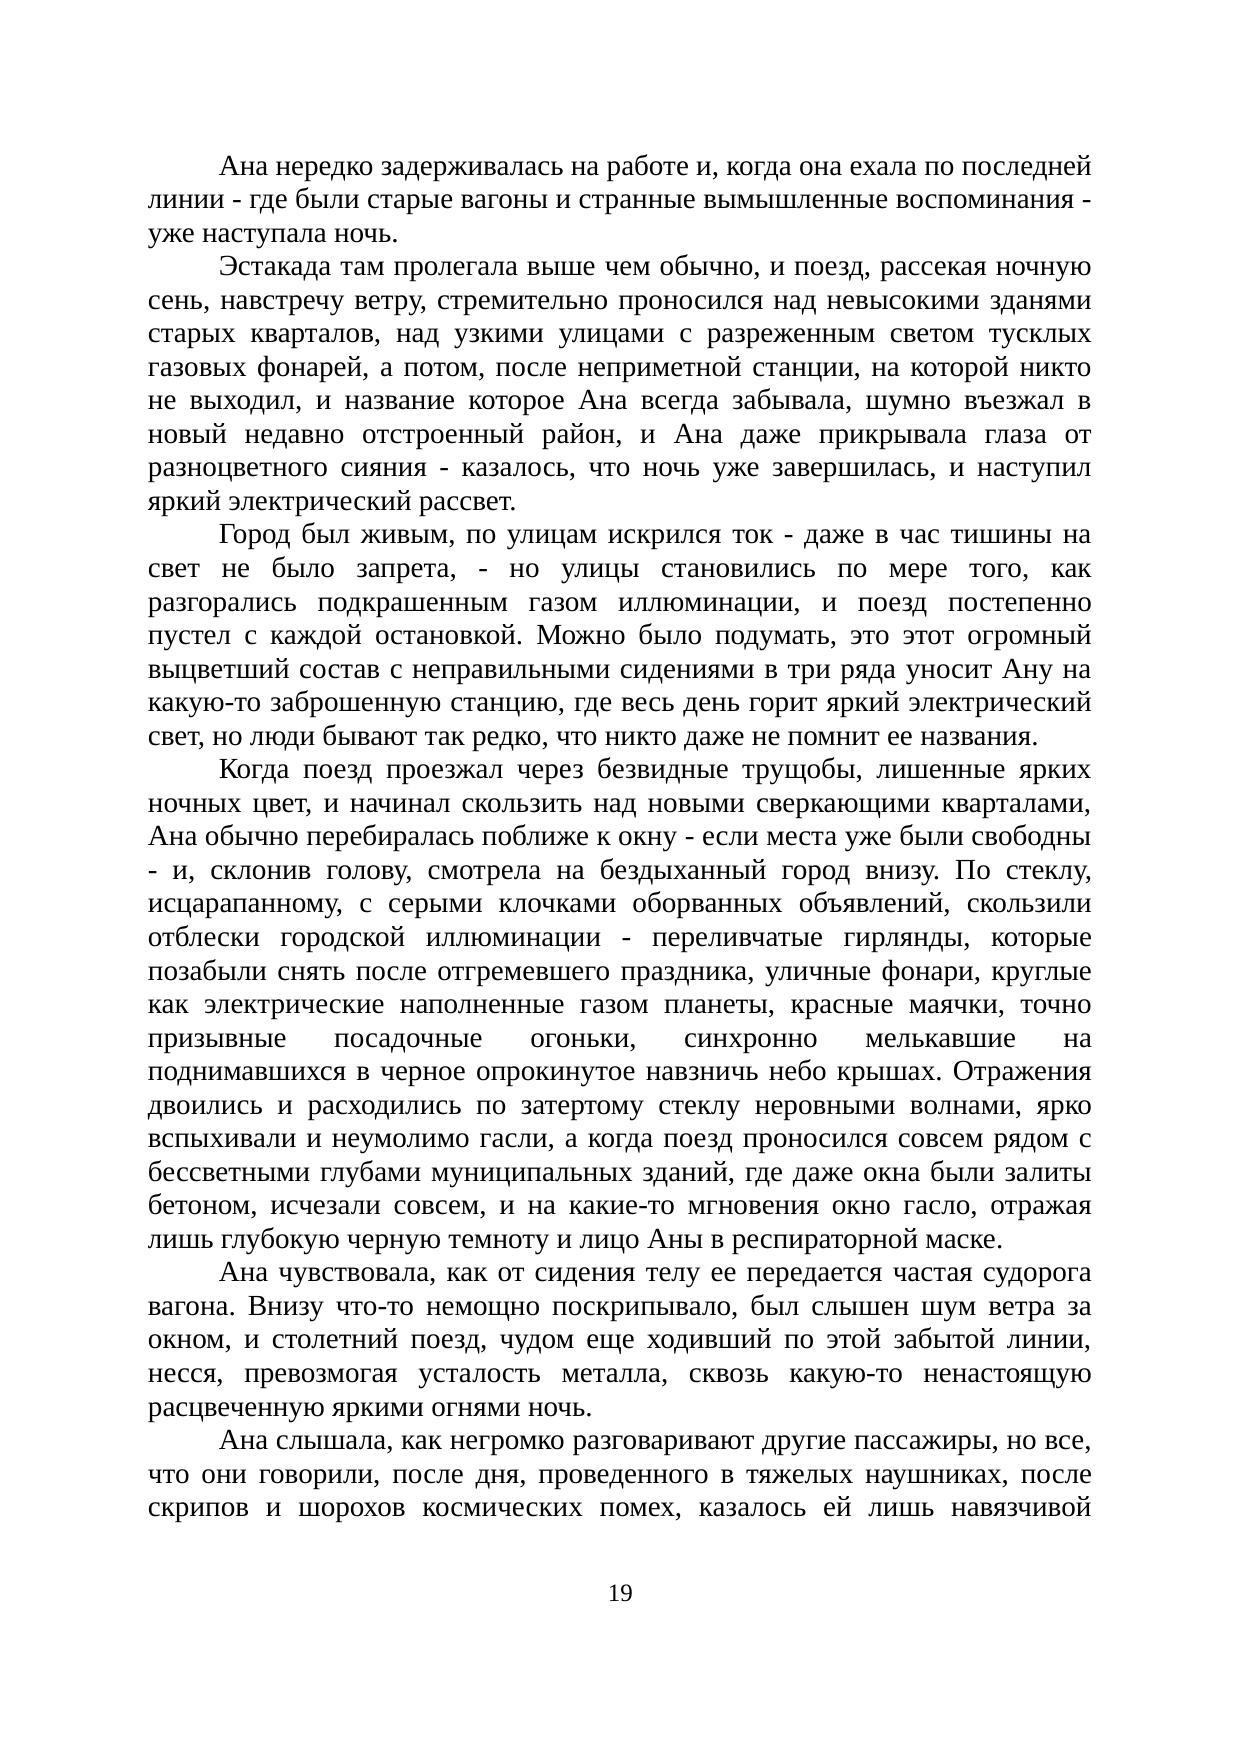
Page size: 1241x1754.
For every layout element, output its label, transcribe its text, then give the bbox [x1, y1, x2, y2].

text Ана нередко задерживалась на работе и, когда она ехала по последней линии - где были старые вагоны и странные вымышленные воспоминания - уже наступала ночь. [148, 148, 1093, 248]
text Когда поезд проезжал через безвидные трущобы, лишенные ярких ночных цвет, и начинал скользить над новыми сверкающими кварталами, Ана обычно перебиралась поближе к окну - если места уже были свободны - и, склонив голову, смотрела на бездыханный город внизу. По стеклу, исцарапанному, с серыми клочками оборванных объявлений, скользили отблески городской иллюминации - переливчатые гирлянды, которые позабыли снять после отгремевшего праздника, уличные фонари, круглые как электрические наполненные газом планеты, красные маячки, точно призывные посадочные огоньки, синхронно мелькавшие на поднимавшихся в черное опрокинутое навзничь небо крышах. Отражения двоились и расходились по затертому стеклу неровными волнами, ярко вспыхивали и неумолимо гасли, а когда поезд проносился совсем рядом с бессветными глубами муниципальных зданий, где даже окна были залиты бетоном, исчезали совсем, и на какие-то мгновения окно гасло, отражая лишь глубокую черную темноту и лицо Аны в респираторной маске. [148, 751, 1093, 1254]
text Ана чувствовала, как от сидения телу ее передается частая судорога вагона. Внизу что-то немощно поскрипывало, был слышен шум ветра за окном, и столетний поезд, чудом еще ходивший по этой забытой линии, несся, превозмогая усталость металла, сквозь какую-то ненастоящую расцвеченную яркими огнями ночь. [148, 1254, 1093, 1422]
text Город был живым, по улицам искрился ток - даже в час тишины на свет не было запрета, - но улицы становились по мере того, как разгорались подкрашенным газом иллюминации, и поезд постепенно пустел с каждой остановкой. Можно было подумать, это этот огромный выцветший состав с неправильными сидениями в три ряда уносит Ану на какую-то заброшенную станцию, где весь день горит яркий электрический свет, но люди бывают так редко, что никто даже не помнит ее названия. [148, 517, 1093, 751]
text Ана слышала, как негромко разговаривают другие пассажиры, но все, что они говорили, после дня, проведенного в тяжелых наушниках, после скрипов и шорохов космических помех, казалось ей лишь навязчивой [148, 1422, 1093, 1523]
text Эстакада там пролегала выше чем обычно, и поезд, рассекая ночную сень, навстречу ветру, стремительно проносился над невысокими зданями старых кварталов, над узкими улицами с разреженным светом тусклых газовых фонарей, а потом, после неприметной станции, на которой никто не выходил, и название которое Ана всегда забывала, шумно въезжал в новый недавно отстроенный район, и Ана даже прикрывала глаза от разноцветного сияния - казалось, что ночь уже завершилась, и наступил яркий электрический рассвет. [148, 248, 1093, 517]
